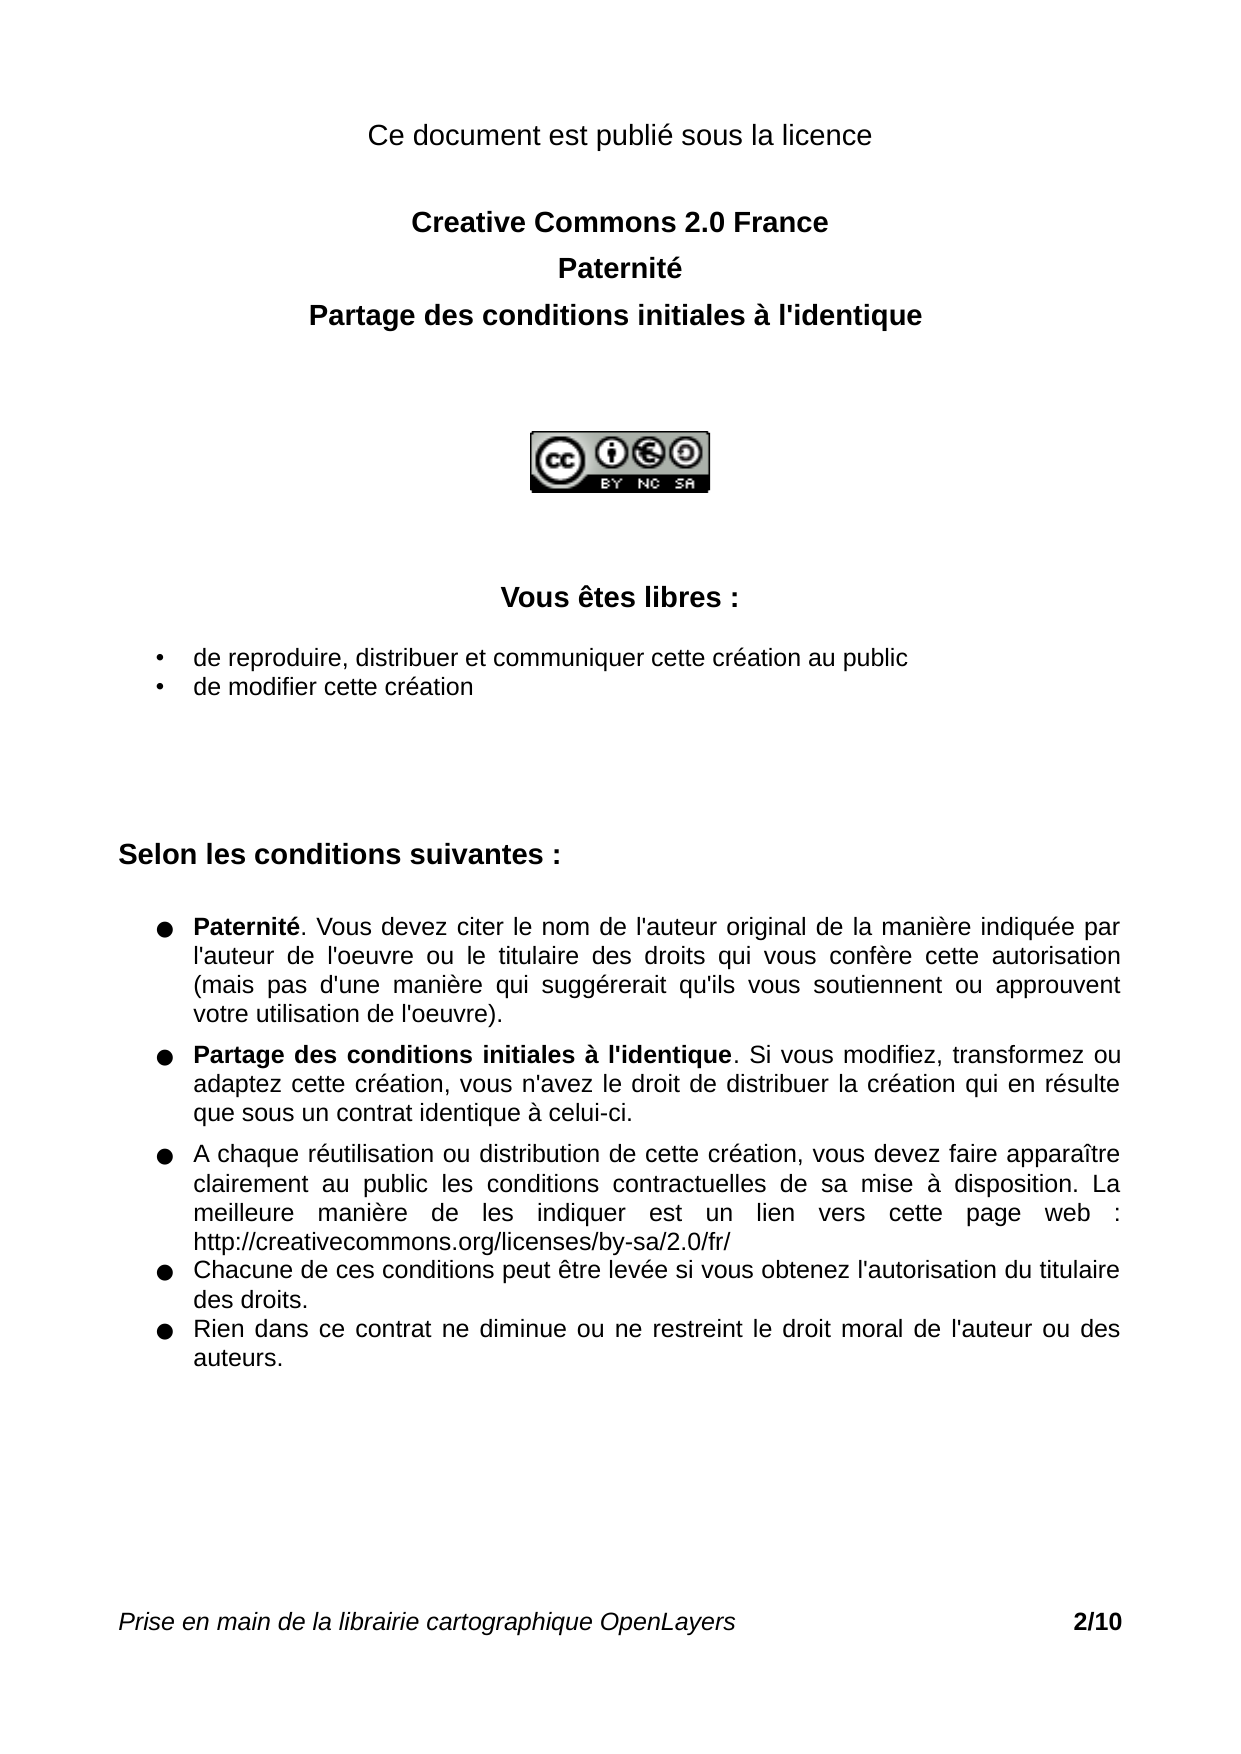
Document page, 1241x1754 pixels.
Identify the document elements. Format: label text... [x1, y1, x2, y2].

text Vous êtes libres : [118, 581, 1122, 614]
text Ce document est publié sous la licence [118, 118, 1122, 152]
list Chacune de ces conditions peut être levée si vous obtenez l'autorisation du titulaire des droits. [156, 1255, 1122, 1314]
list Paternité. Vous devez citer le nom de l'auteur original de la manière indiquée par l'auteur de l'oeuvre ou le titulaire des droits qui vous confère cette autorisation (mais pas d'une manière qui suggérerait qu'ils vous soutiennent ou approuvent votre utilisation de l'oeuvre). [156, 912, 1122, 1027]
text Paternité [118, 251, 1122, 285]
picture [530, 431, 711, 493]
list Partage des conditions initiales à l'identique. Si vous modifiez, transformez ou adaptez cette création, vous n'avez le droit de distribuer la création qui en résulte que sous un contrat identique à celui-ci. [156, 1040, 1122, 1127]
text Partage des conditions initiales à l'identique [118, 297, 1122, 331]
list Rien dans ce contrat ne diminue ou ne restreint le droit moral de l'auteur ou des auteurs. [156, 1314, 1122, 1372]
text Selon les conditions suivantes : [118, 837, 1122, 870]
list A chaque réutilisation ou distribution de cette création, vous devez faire apparaître clairement au public les conditions contractuelles de sa mise à disposition. La meilleure manière de les indiquer est un lien vers cette page web : http://creativecommons.org/licenses/by-sa/2.0/fr/ [156, 1139, 1122, 1255]
text Creative Commons 2.0 France [118, 205, 1122, 239]
list de modifier cette création [156, 672, 1122, 701]
list de reproduire, distribuer et communiquer cette création au public [156, 643, 1122, 672]
